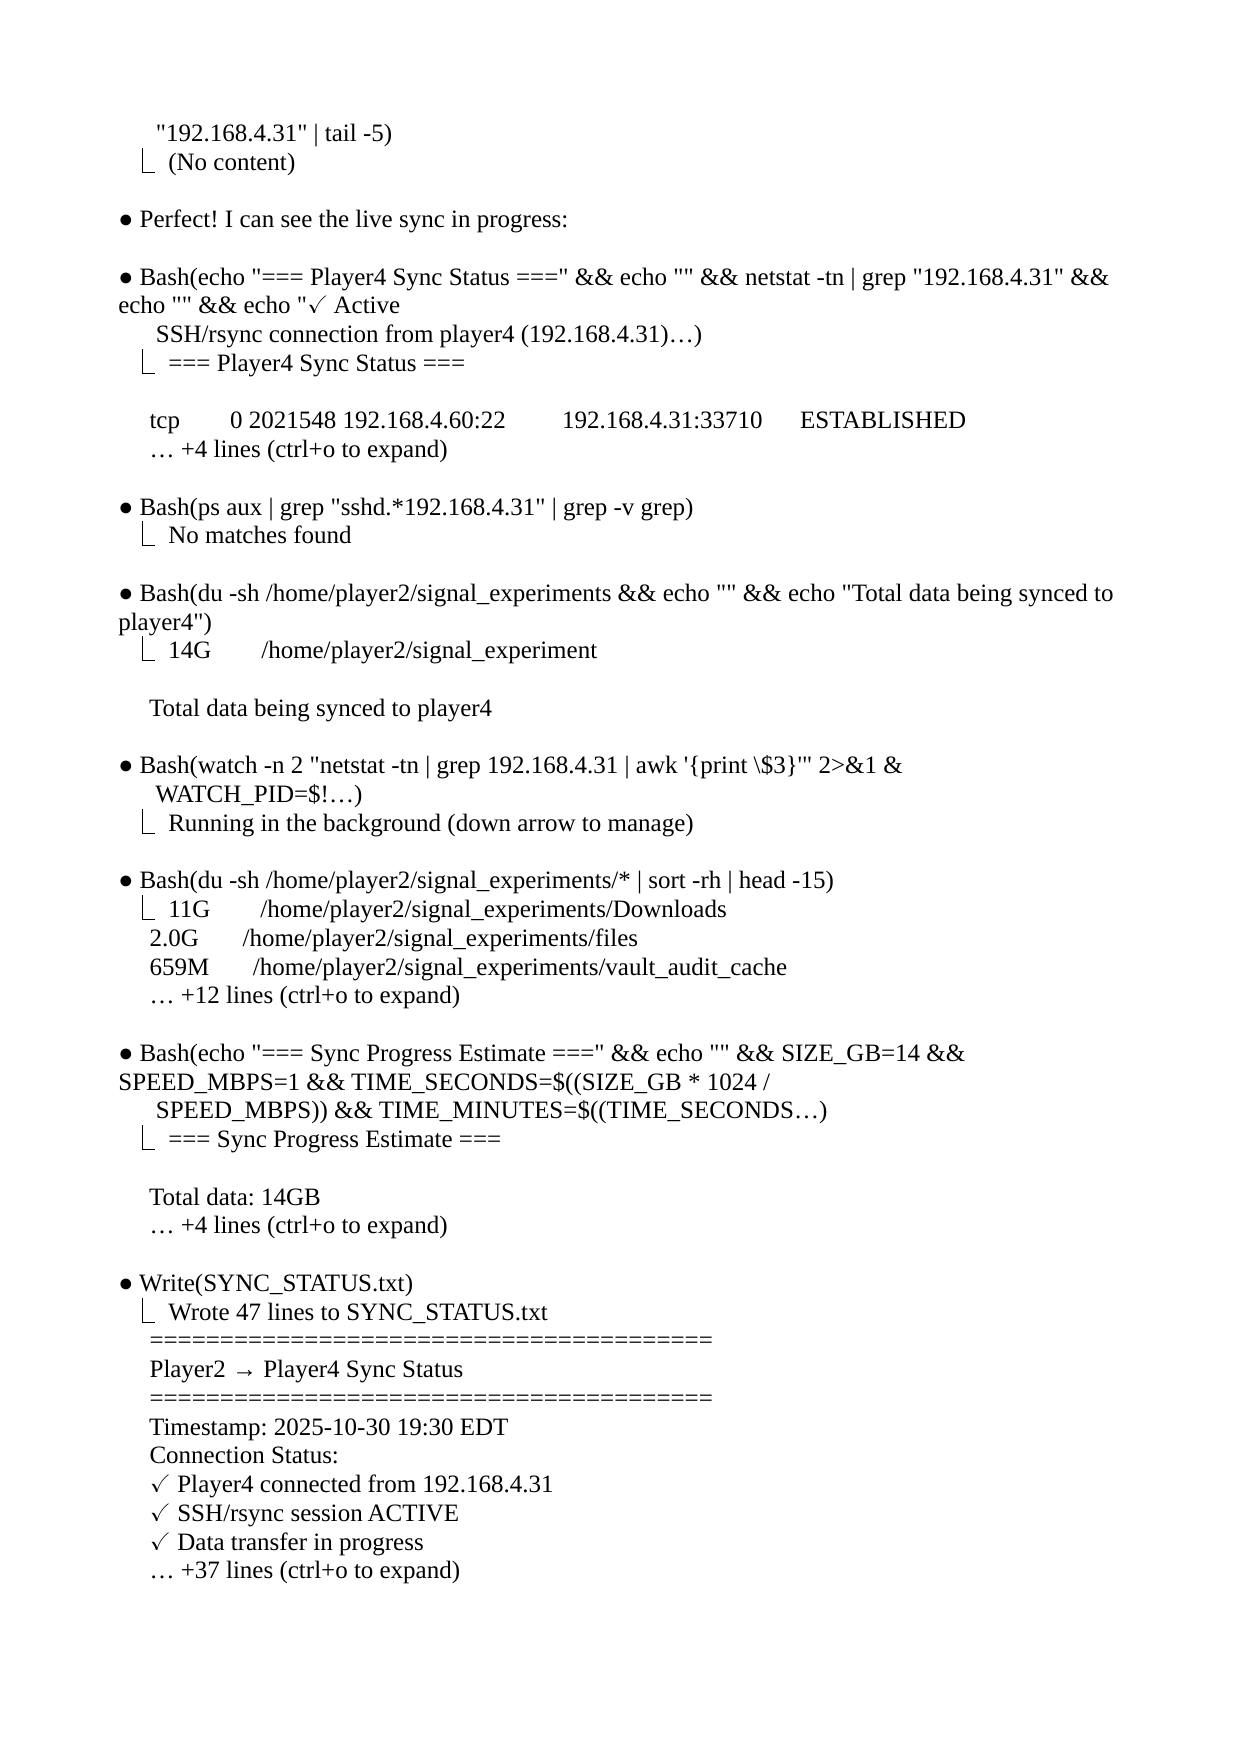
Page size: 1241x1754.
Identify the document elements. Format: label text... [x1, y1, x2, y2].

text ● Bash(du -sh /home/player2/signal_experiments/* | sort -rh | head -15) [118, 866, 1122, 894]
text ● Write(SYNC_STATUS.txt) [118, 1268, 1122, 1297]
text Total data: 14GB [118, 1182, 1122, 1211]
text Total data being synced to player4 [118, 693, 1122, 722]
text ⎿ (No content) [118, 147, 1122, 176]
text ======================================== [118, 1326, 1122, 1354]
text ⎿ No matches found [118, 521, 1122, 549]
text WATCH_PID=$!…) [118, 779, 1122, 808]
text ✓ Player4 connected from 192.168.4.31 [118, 1469, 1122, 1498]
text ⎿ === Sync Progress Estimate === [118, 1124, 1122, 1153]
text … +4 lines (ctrl+o to expand) [118, 434, 1122, 463]
text Connection Status: [118, 1441, 1122, 1469]
text … +12 lines (ctrl+o to expand) [118, 981, 1122, 1009]
text ● Bash(watch -n 2 "netstat -tn | grep 192.168.4.31 | awk '{print \$3}'" 2>&1 & [118, 751, 1122, 779]
text tcp 0 2021548 192.168.4.60:22 192.168.4.31:33710 ESTABLISHED [118, 406, 1122, 434]
text ⎿ Wrote 47 lines to SYNC_STATUS.txt [118, 1297, 1122, 1326]
text ✓ Data transfer in progress [118, 1527, 1122, 1556]
text ● Bash(du -sh /home/player2/signal_experiments && echo "" && echo "Total data being synced to player4") [118, 578, 1122, 636]
text SSH/rsync connection from player4 (192.168.4.31)…) [118, 319, 1122, 348]
text ● Bash(echo "=== Sync Progress Estimate ===" && echo "" && SIZE_GB=14 && SPEED_MBPS=1 && TIME_SECONDS=$((SIZE_GB * 1024 / [118, 1038, 1122, 1096]
text ⎿ === Player4 Sync Status === [118, 348, 1122, 377]
text ⎿ 14G /home/player2/signal_experiment [118, 636, 1122, 664]
text ⎿ 11G /home/player2/signal_experiments/Downloads [118, 894, 1122, 923]
text … +4 lines (ctrl+o to expand) [118, 1211, 1122, 1239]
text ● Bash(echo "=== Player4 Sync Status ===" && echo "" && netstat -tn | grep "192.168.4.31" && echo "" && echo "✓ Active [118, 262, 1122, 319]
text ======================================== [118, 1383, 1122, 1412]
text 659M /home/player2/signal_experiments/vault_audit_cache [118, 952, 1122, 981]
text 2.0G /home/player2/signal_experiments/files [118, 923, 1122, 952]
text ⎿ Running in the background (down arrow to manage) [118, 808, 1122, 837]
text SPEED_MBPS)) && TIME_MINUTES=$((TIME_SECONDS…) [118, 1096, 1122, 1124]
text "192.168.4.31" | tail -5) [118, 118, 1122, 147]
text Player2 → Player4 Sync Status [118, 1354, 1122, 1383]
text ✓ SSH/rsync session ACTIVE [118, 1498, 1122, 1527]
text ● Perfect! I can see the live sync in progress: [118, 204, 1122, 233]
text ● Bash(ps aux | grep "sshd.*192.168.4.31" | grep -v grep) [118, 492, 1122, 521]
text … +37 lines (ctrl+o to expand) [118, 1556, 1122, 1584]
text Timestamp: 2025-10-30 19:30 EDT [118, 1412, 1122, 1441]
